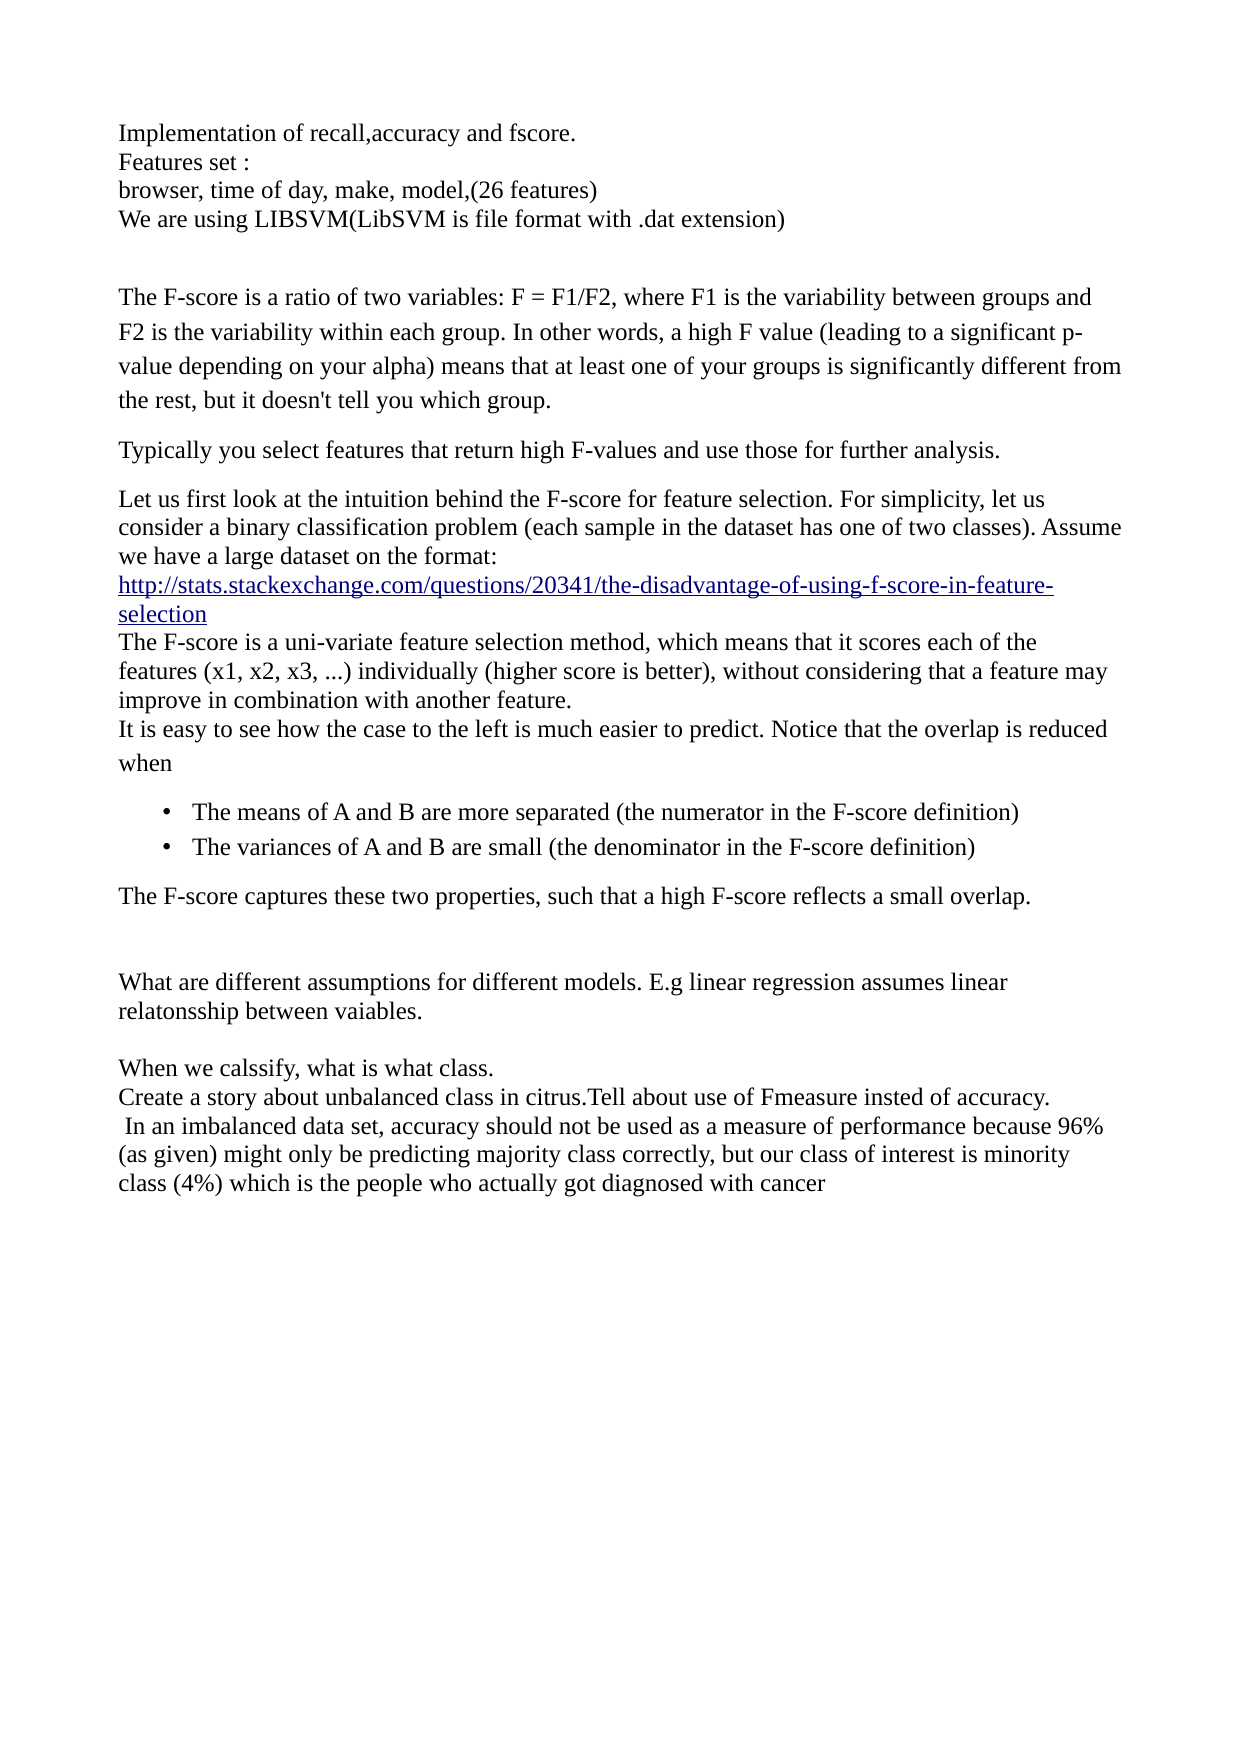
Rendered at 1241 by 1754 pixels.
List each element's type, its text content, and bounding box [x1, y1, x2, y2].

text Create a story about unbalanced class in citrus.Tell about use of Fmeasure insted of accuracy. [118, 1082, 1122, 1111]
text In an imbalanced data set, accuracy should not be used as a measure of performance because 96% (as given) might only be predicting majority class correctly, but our class of interest is minority class (4%) which is the people who actually got diagnosed with cancer [118, 1111, 1122, 1197]
list The variances of A and B are small (the denominator in the F-score definition) [162, 832, 1122, 861]
text What are different assumptions for different models. E.g linear regression assumes linear relatonsship between vaiables. [118, 967, 1122, 1024]
text Let us first look at the intuition behind the F-score for feature selection. For simplicity, let us consider a binary classification problem (each sample in the dataset has one of two classes). Assume we have a large dataset on the format: [118, 484, 1122, 570]
text Typically you select features that return high F-values and use those for further analysis. [118, 435, 1122, 463]
text browser, time of day, make, model,(26 features) [118, 176, 1122, 204]
text When we calssify, what is what class. [118, 1053, 1122, 1082]
list The means of A and B are more separated (the numerator in the F-score definition) [162, 797, 1122, 826]
text Features set : [118, 147, 1122, 176]
text Implementation of recall,accuracy and fscore. [118, 118, 1122, 147]
text The F-score captures these two properties, such that a high F-score reflects a small overlap. [118, 881, 1122, 909]
text http://stats.stackexchange.com/questions/20341/the-disadvantage-of-using-f-score-in-feature-selection [118, 570, 1122, 627]
text The F-score is a ratio of two variables: F = F1/F2, where F1 is the variability between groups and F2 is the variability within each group. In other words, a high F value (leading to a significant p-value depending on your alpha) means that at least one of your groups is significantly different from the rest, but it doesn't tell you which group. [118, 282, 1122, 414]
text The F-score is a uni-variate feature selection method, which means that it scores each of the features (x1, x2, x3, ...) individually (higher score is better), without considering that a feature may improve in combination with another feature. [118, 627, 1122, 714]
text It is easy to see how the case to the left is much easier to predict. Notice that the overlap is reduced when [118, 714, 1122, 777]
text We are using LIBSVM(LibSVM is file format with .dat extension) [118, 204, 1122, 233]
